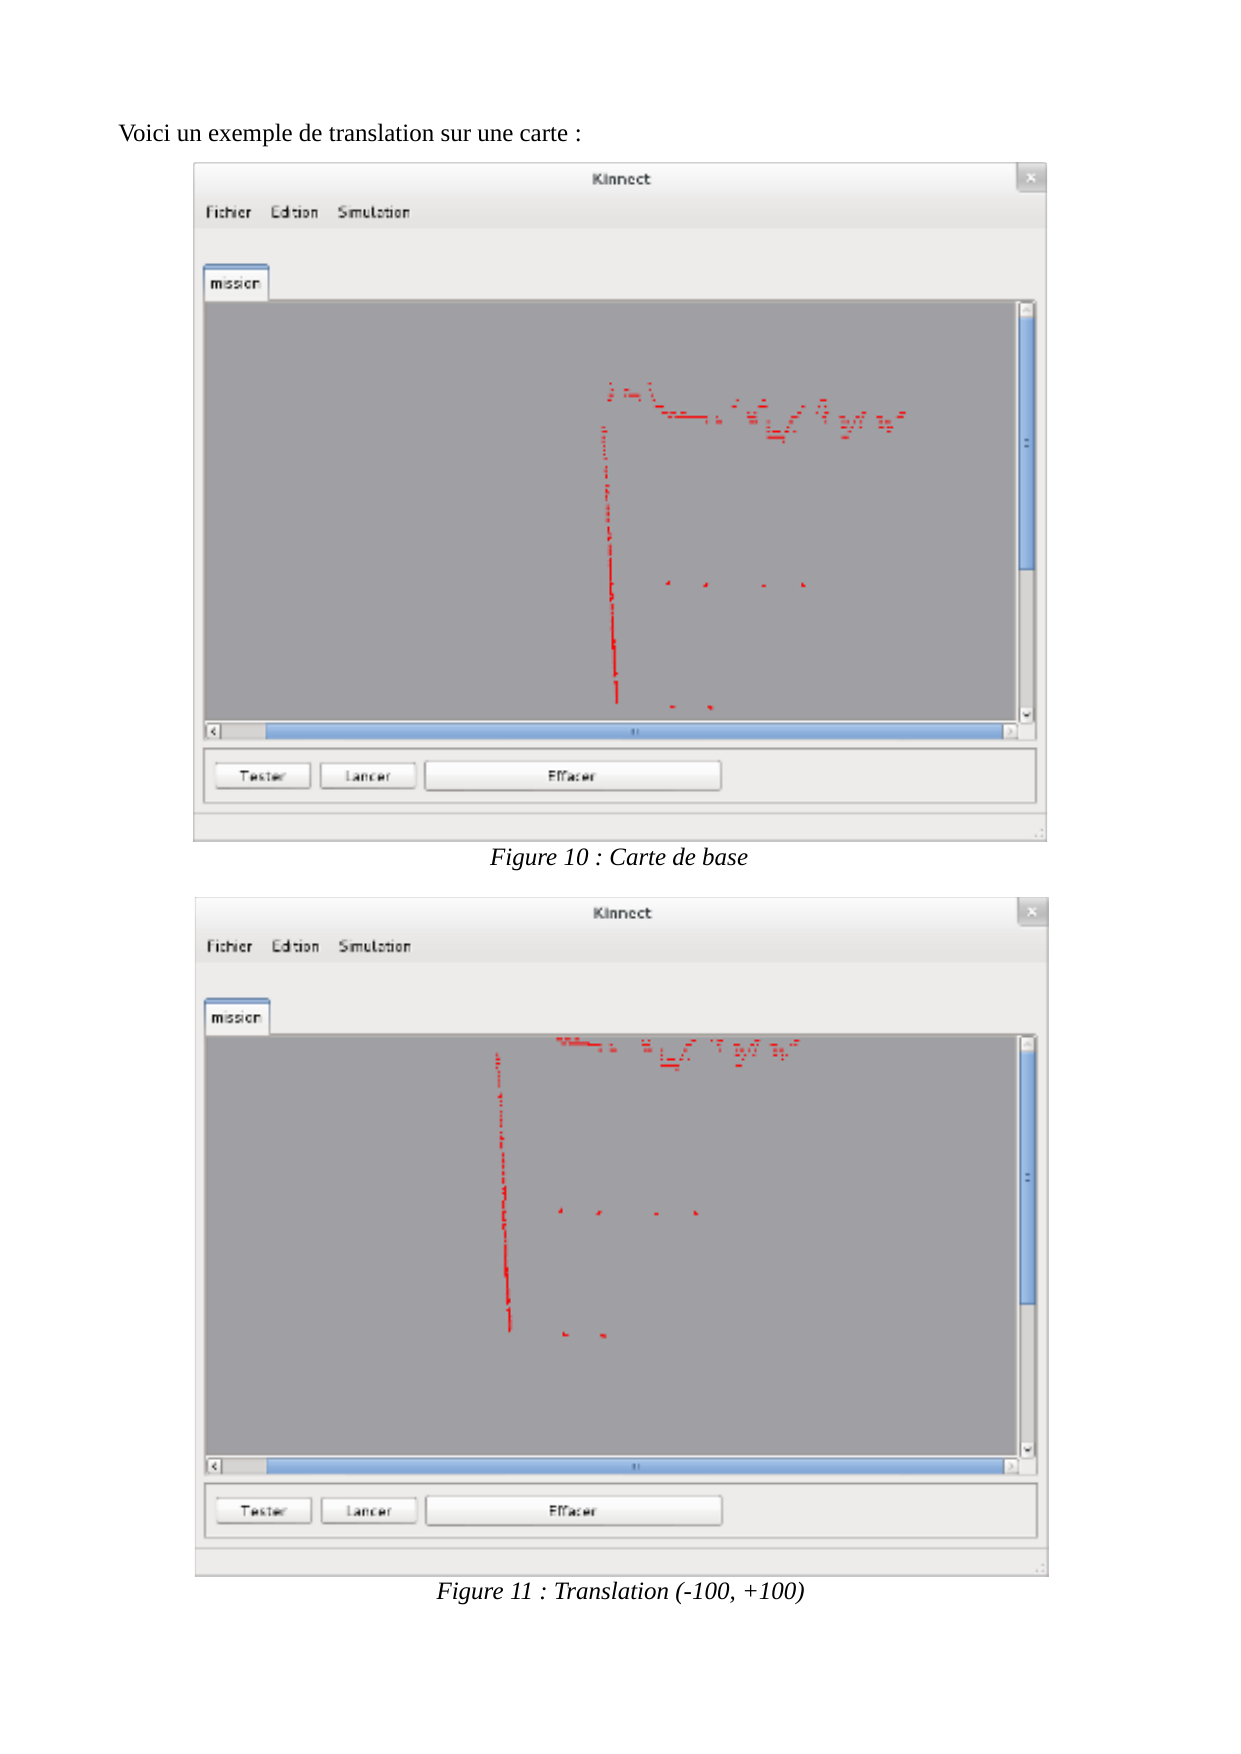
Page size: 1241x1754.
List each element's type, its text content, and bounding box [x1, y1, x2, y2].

picture [193, 162, 1048, 842]
text Figure 11 : Carte de base [193, 842, 1047, 871]
picture [194, 897, 1049, 1577]
text Voici un exemple de translation sur une carte : [118, 118, 1122, 147]
text Figure 10 : Translation (-100, +100) [195, 1577, 1049, 1605]
